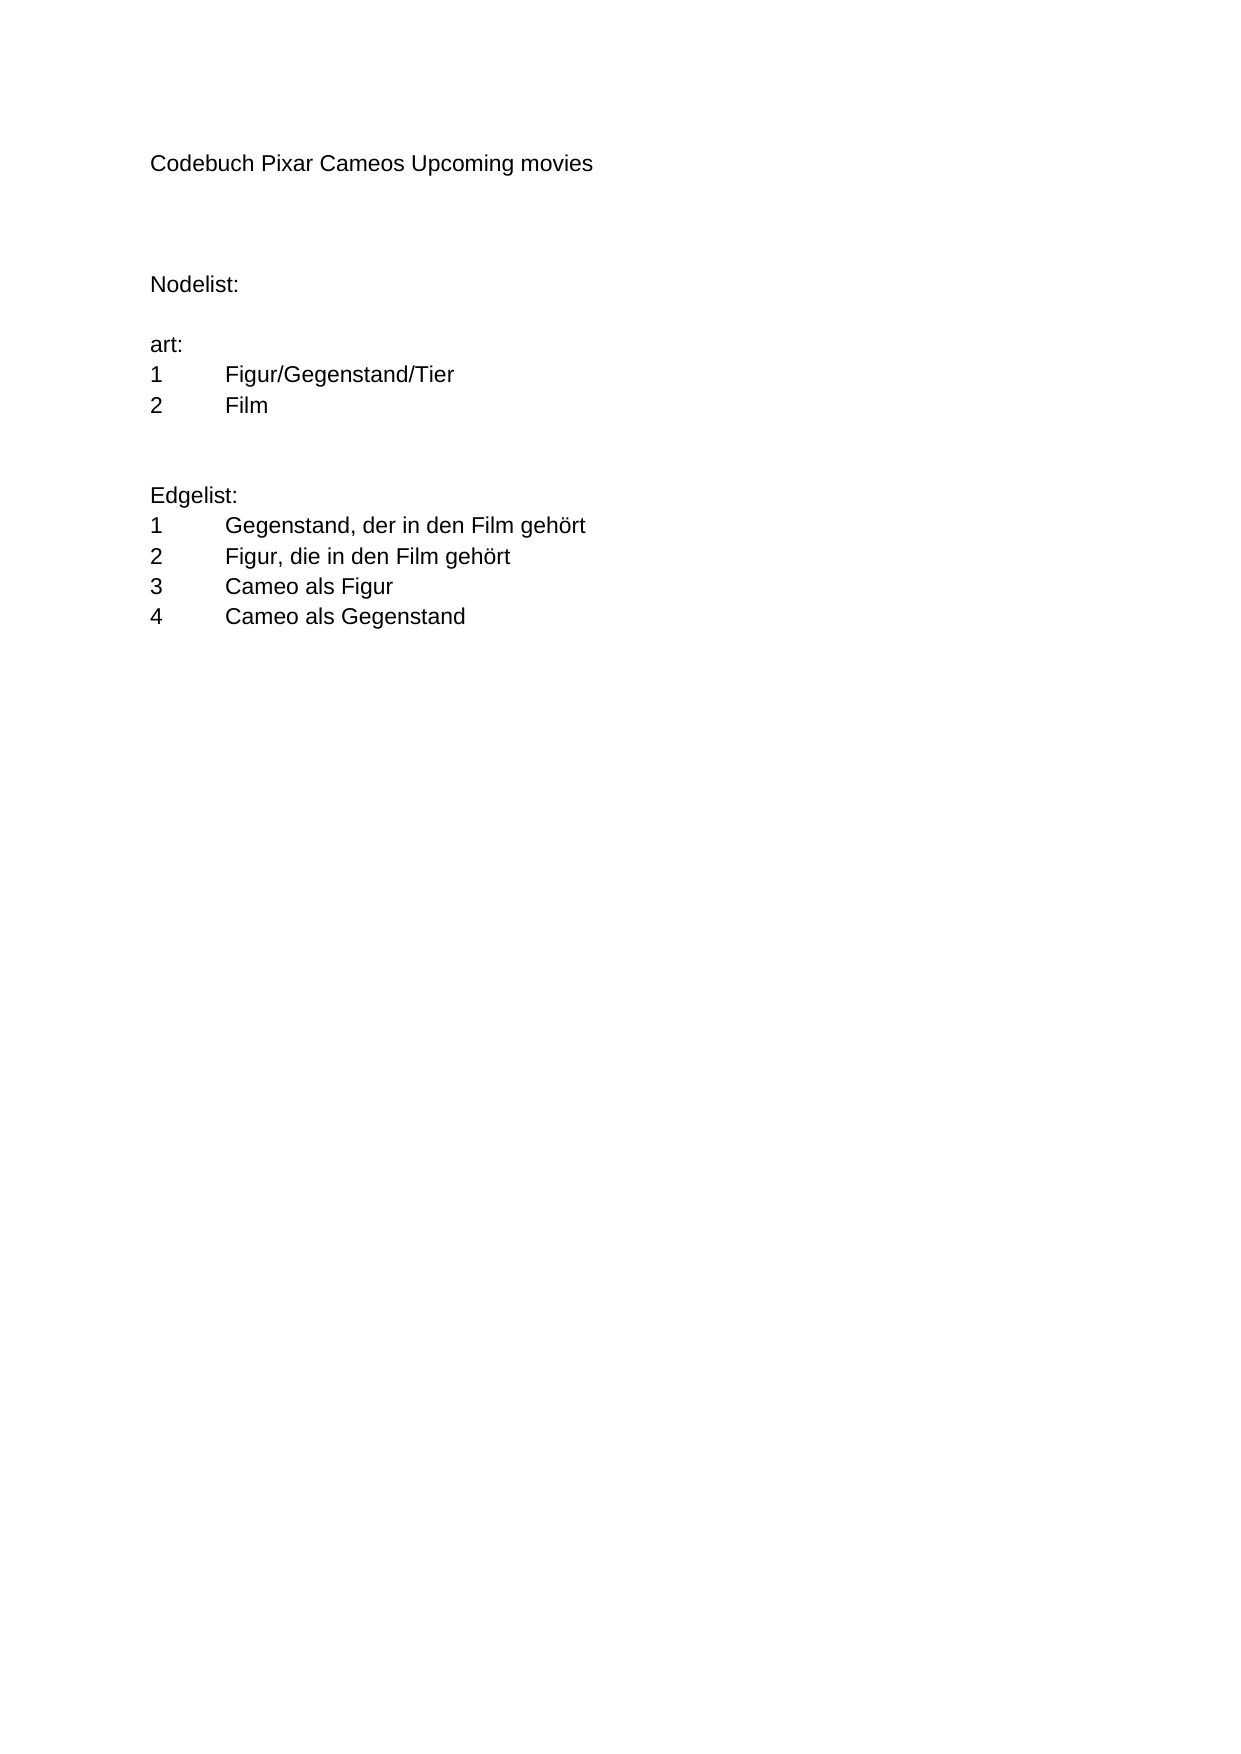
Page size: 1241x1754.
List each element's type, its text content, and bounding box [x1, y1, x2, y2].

text art: [150, 331, 1090, 358]
text Edgelist: [150, 482, 1090, 509]
text 3 Cameo als Figur [150, 573, 1090, 599]
text 4 Cameo als Gegenstand [150, 603, 1090, 629]
text Nodelist: [150, 271, 1090, 297]
text 1 Figur/Gegenstand/Tier [150, 361, 1090, 388]
text 2 Figur, die in den Film gehört [150, 543, 1090, 569]
text 1 Gegenstand, der in den Film gehört [150, 512, 1090, 539]
text 2 Film [150, 392, 1090, 418]
text Codebuch Pixar Cameos Upcoming movies [150, 150, 1090, 176]
